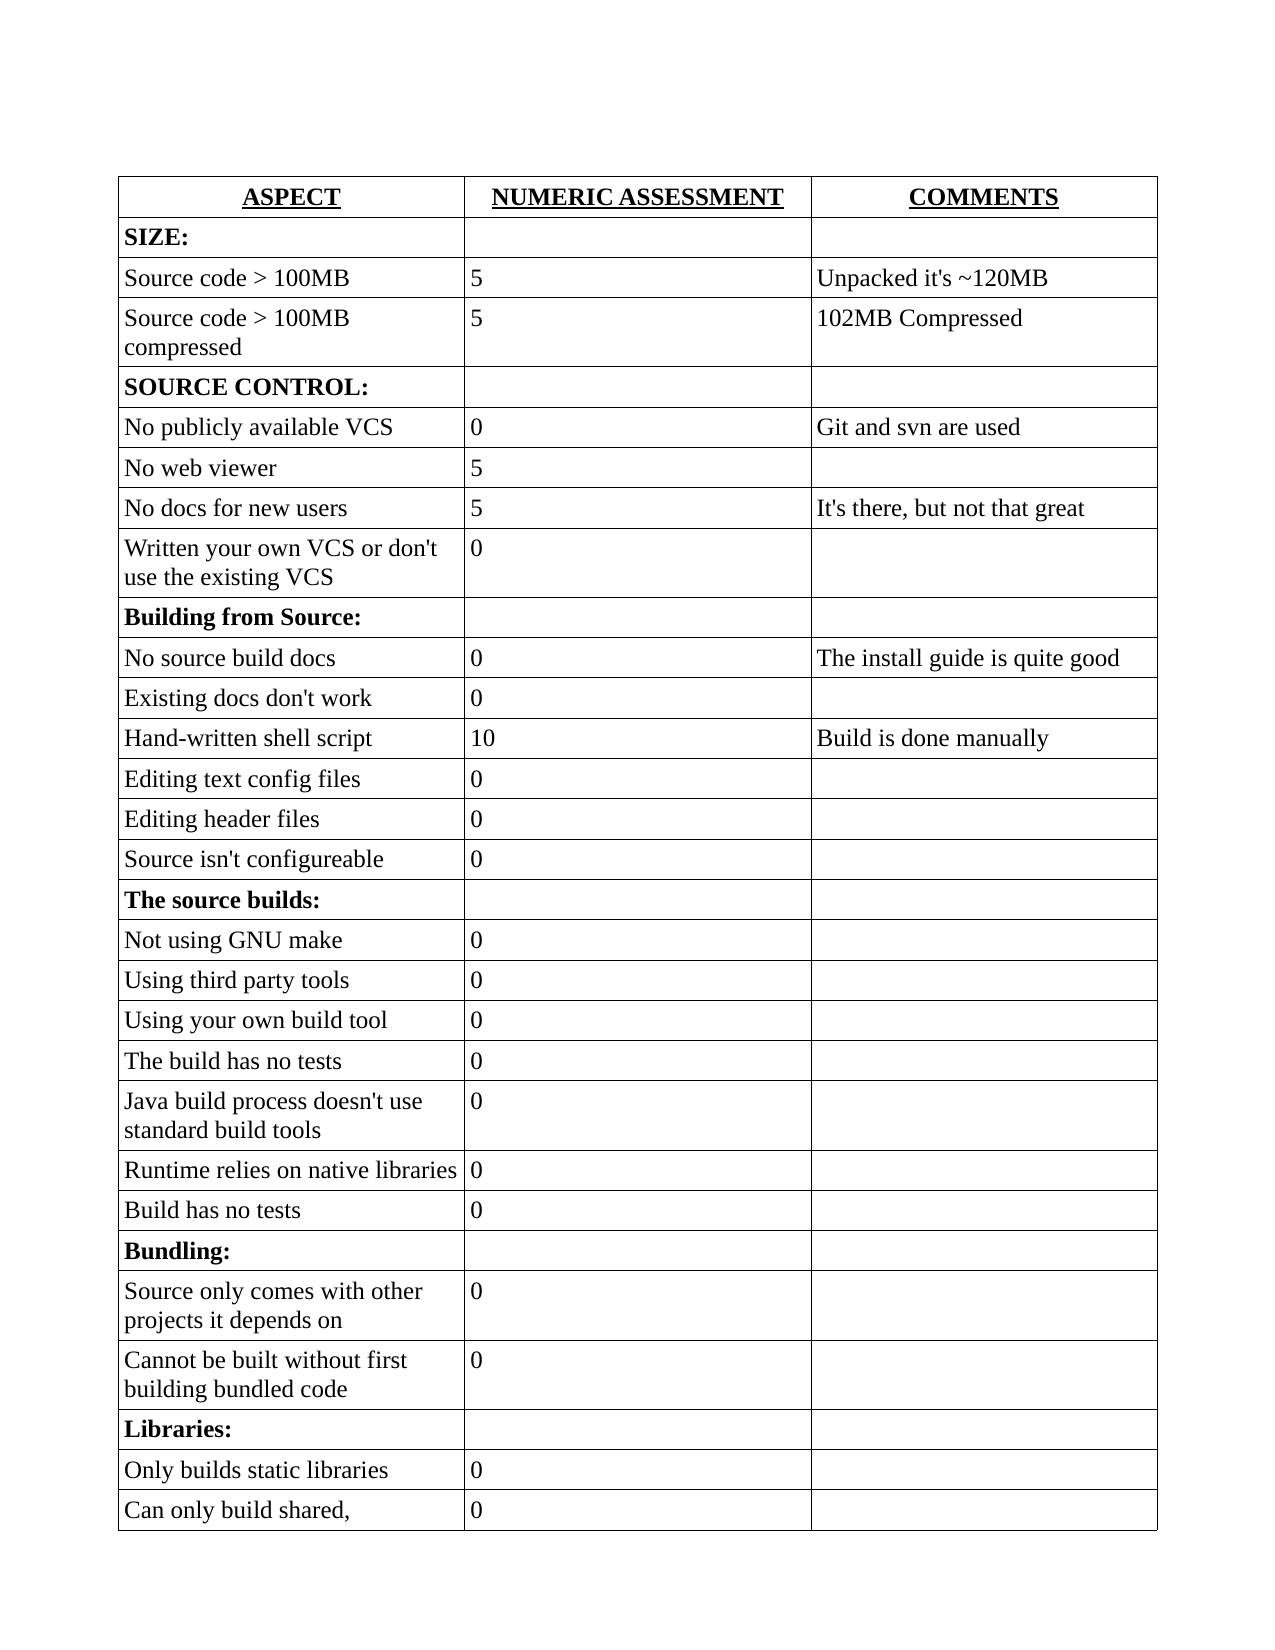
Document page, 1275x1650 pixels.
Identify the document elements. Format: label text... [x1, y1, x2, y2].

table_cell Cannot be built without first building bundled code [119, 1341, 464, 1408]
table_cell [465, 598, 811, 637]
table_cell Bundling: [119, 1231, 464, 1270]
table_cell [812, 1271, 1157, 1339]
table_cell 10 [465, 719, 811, 758]
table_cell 0 [465, 1341, 811, 1408]
table_cell [465, 367, 811, 407]
table_cell 0 [465, 840, 811, 879]
table_header COMMENTS [812, 177, 1157, 217]
table_cell Libraries: [119, 1410, 464, 1449]
table_cell [812, 367, 1157, 407]
table_cell No source build docs [119, 638, 464, 677]
table_cell It's there, but not that great [812, 488, 1157, 528]
table_cell Existing docs don't work [119, 678, 464, 718]
table_cell [812, 1151, 1157, 1190]
table_cell 5 [465, 448, 811, 487]
table_cell [465, 1231, 811, 1270]
table_cell [812, 840, 1157, 879]
table_cell 0 [465, 529, 811, 597]
table_cell Build is done manually [812, 719, 1157, 758]
table_cell 0 [465, 1191, 811, 1230]
table_cell 0 [465, 1081, 811, 1149]
table_cell The source builds: [119, 880, 464, 919]
table_cell Not using GNU make [119, 920, 464, 959]
table_cell [812, 529, 1157, 597]
table_cell Build has no tests [119, 1191, 464, 1230]
table_cell Source isn't configureable [119, 840, 464, 879]
table_cell [812, 598, 1157, 637]
table_cell Can only build shared, [119, 1490, 464, 1529]
table_cell [812, 1490, 1157, 1529]
table_cell The install guide is quite good [812, 638, 1157, 677]
table_cell Source code > 100MB [119, 258, 464, 297]
table_cell [812, 1081, 1157, 1149]
table_cell 0 [465, 1001, 811, 1040]
table_cell [465, 218, 811, 257]
table_cell [812, 880, 1157, 919]
table_cell 0 [465, 961, 811, 1000]
table_cell [812, 1450, 1157, 1489]
table_cell [812, 218, 1157, 257]
table_cell Java build process doesn't use standard build tools [119, 1081, 464, 1149]
table_cell Using your own build tool [119, 1001, 464, 1040]
table_cell [465, 1410, 811, 1449]
table_cell [465, 880, 811, 919]
table_header ASPECT [119, 177, 464, 217]
table_cell Source only comes with other projects it depends on [119, 1271, 464, 1339]
table_cell Source code > 100MB compressed [119, 298, 464, 366]
table_cell 0 [465, 408, 811, 447]
table_cell [812, 1041, 1157, 1080]
table_cell The build has no tests [119, 1041, 464, 1080]
table_cell 5 [465, 488, 811, 528]
table_cell [812, 799, 1157, 838]
table_cell Hand-written shell script [119, 719, 464, 758]
table_cell 0 [465, 1490, 811, 1529]
table_cell 0 [465, 678, 811, 718]
table_cell Runtime relies on native libraries [119, 1151, 464, 1190]
table_cell [812, 759, 1157, 798]
table_cell 0 [465, 1450, 811, 1489]
table_cell SIZE: [119, 218, 464, 257]
table_cell Written your own VCS or don't use the existing VCS [119, 529, 464, 597]
table_cell [812, 1410, 1157, 1449]
table_cell Editing text config files [119, 759, 464, 798]
table_cell 0 [465, 1041, 811, 1080]
table_cell 0 [465, 1151, 811, 1190]
table_cell 0 [465, 920, 811, 959]
table_cell [812, 961, 1157, 1000]
table_cell No web viewer [119, 448, 464, 487]
table_cell [812, 448, 1157, 487]
table_cell Unpacked it's ~120MB [812, 258, 1157, 297]
table_cell 5 [465, 298, 811, 366]
table_cell 5 [465, 258, 811, 297]
table_cell [812, 1341, 1157, 1408]
table_cell [812, 678, 1157, 718]
table_cell [812, 1231, 1157, 1270]
table_cell [812, 1191, 1157, 1230]
table_cell 0 [465, 1271, 811, 1339]
table_cell Building from Source: [119, 598, 464, 637]
table_cell No docs for new users [119, 488, 464, 528]
table_cell 0 [465, 759, 811, 798]
table_cell [812, 1001, 1157, 1040]
table_cell [812, 920, 1157, 959]
table_cell Git and svn are used [812, 408, 1157, 447]
table_cell Editing header files [119, 799, 464, 838]
table_cell No publicly available VCS [119, 408, 464, 447]
table_cell 0 [465, 799, 811, 838]
table_header NUMERIC ASSESSMENT [465, 177, 811, 217]
table_cell 102MB Compressed [812, 298, 1157, 366]
table_cell 0 [465, 638, 811, 677]
table_cell SOURCE CONTROL: [119, 367, 464, 407]
table_cell Using third party tools [119, 961, 464, 1000]
table_cell Only builds static libraries [119, 1450, 464, 1489]
